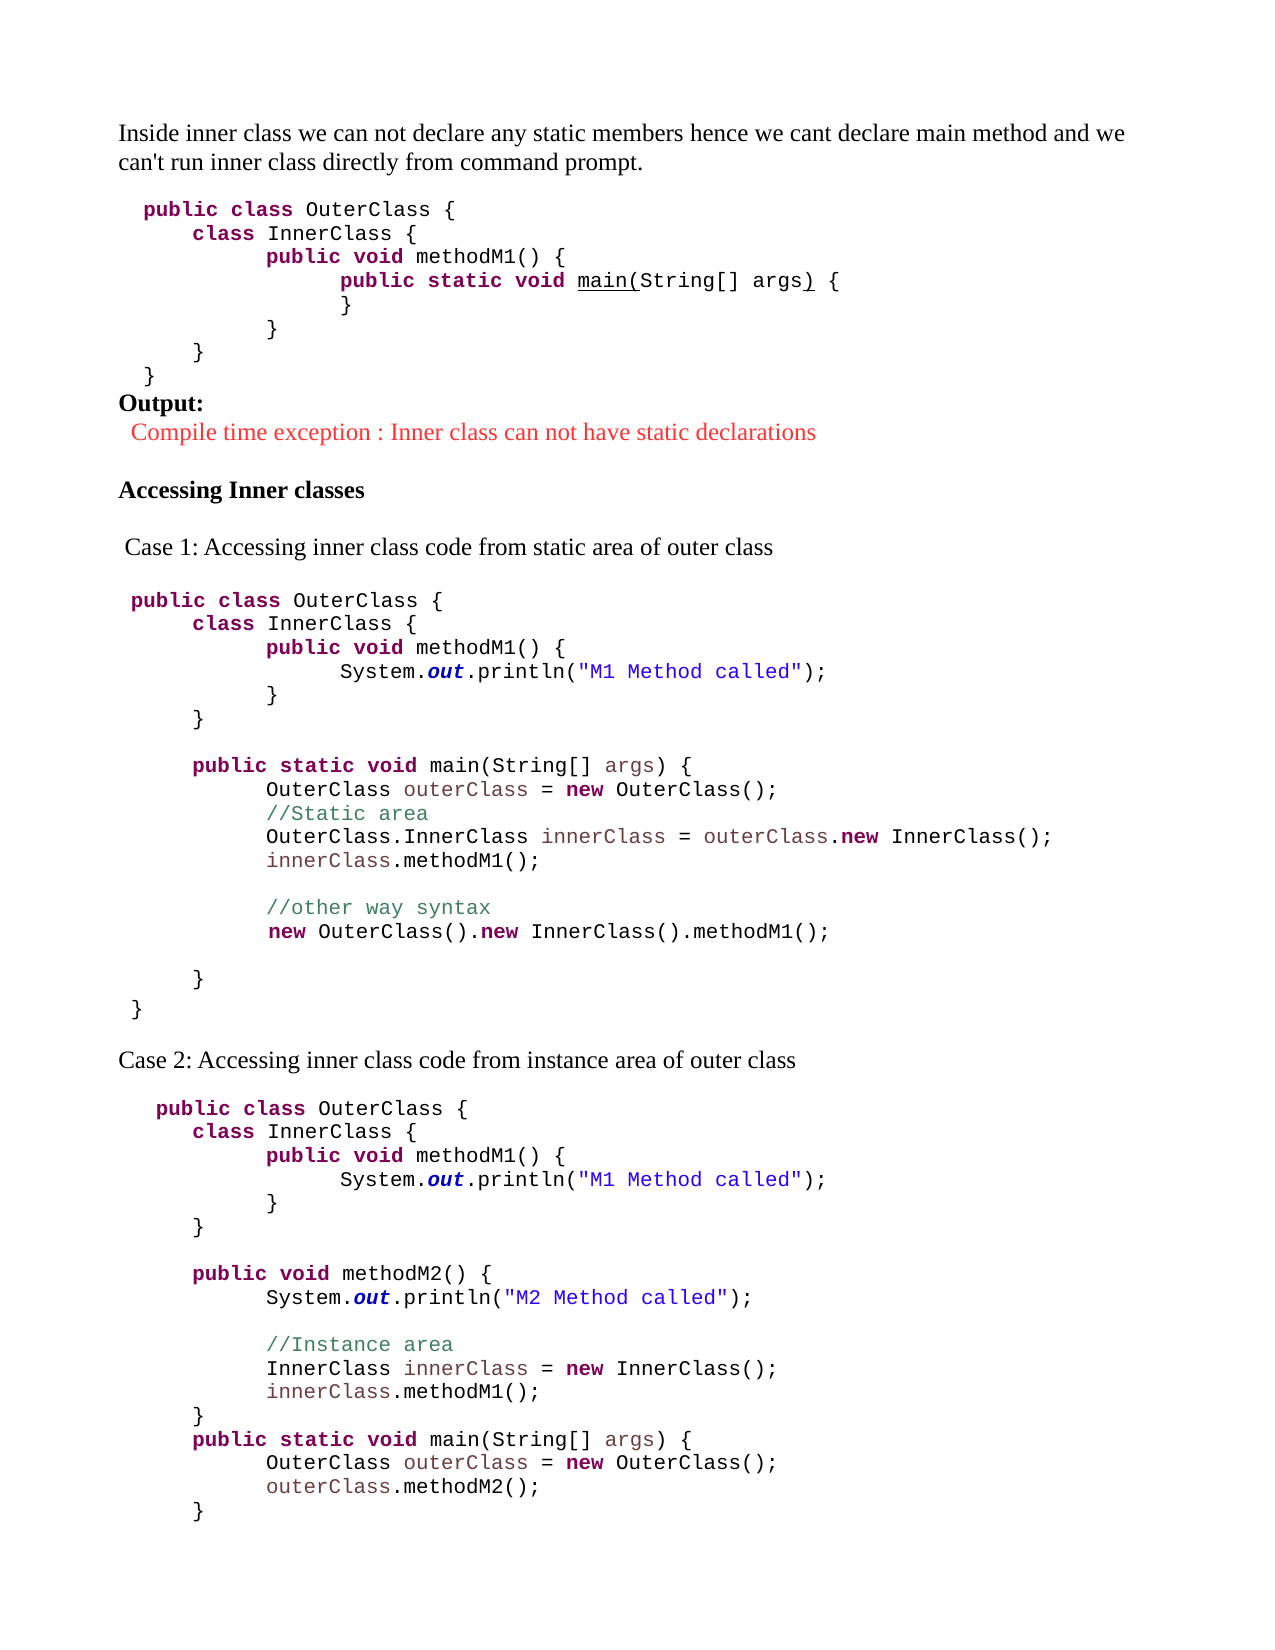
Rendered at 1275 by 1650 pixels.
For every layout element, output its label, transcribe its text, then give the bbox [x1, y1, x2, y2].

text } [118, 365, 1157, 388]
text outerClass.methodM2(); [118, 1476, 1157, 1500]
text public void methodM1() { [118, 1145, 1157, 1169]
text } [118, 1216, 1157, 1239]
text innerClass.methodM1(); [118, 1381, 1157, 1405]
text public static void main(String[] args) { [118, 270, 1157, 294]
text public class OuterClass { [118, 1098, 1157, 1121]
text new OuterClass().new InnerClass().methodM1(); [118, 921, 1157, 944]
text innerClass.methodM1(); [118, 850, 1157, 873]
text } [118, 708, 1157, 732]
text public class OuterClass { [118, 590, 1157, 613]
text } [118, 1192, 1157, 1216]
text } [118, 968, 1157, 992]
text class InnerClass { [118, 1121, 1157, 1145]
text System.out.println("M2 Method called"); [118, 1287, 1157, 1311]
text } [118, 294, 1157, 317]
text InnerClass innerClass = new InnerClass(); [118, 1358, 1157, 1381]
text } [118, 1405, 1157, 1429]
text } [118, 992, 1157, 1021]
text //Instance area [118, 1334, 1157, 1358]
text } [118, 1500, 1157, 1523]
text OuterClass outerClass = new OuterClass(); [118, 1452, 1157, 1476]
text public class OuterClass { [118, 199, 1157, 223]
text public static void main(String[] args) { [118, 1429, 1157, 1452]
text OuterClass.InnerClass innerClass = outerClass.new InnerClass(); [118, 826, 1157, 850]
text OuterClass outerClass = new OuterClass(); [118, 779, 1157, 802]
text public void methodM1() { [118, 247, 1157, 270]
text } [118, 341, 1157, 365]
text //Static area [118, 802, 1157, 826]
text Output: [118, 388, 1157, 417]
text System.out.println("M1 Method called"); [118, 1169, 1157, 1192]
text Compile time exception : Inner class can not have static declarations [118, 417, 1157, 446]
text Case 1: Accessing inner class code from static area of outer class [118, 532, 1157, 561]
text public static void main(String[] args) { [118, 755, 1157, 779]
text //other way syntax [118, 897, 1157, 921]
text System.out.println("M1 Method called"); [118, 661, 1157, 684]
text Case 2: Accessing inner class code from instance area of outer class [118, 1045, 1157, 1074]
text } [118, 317, 1157, 341]
text Inside inner class we can not declare any static members hence we cant declare main method and we can't run inner class directly from command prompt. [118, 118, 1157, 176]
text public void methodM2() { [118, 1263, 1157, 1287]
text public void methodM1() { [118, 637, 1157, 661]
text } [118, 684, 1157, 708]
text class InnerClass { [118, 613, 1157, 637]
text Accessing Inner classes [118, 475, 1157, 503]
text class InnerClass { [118, 223, 1157, 247]
